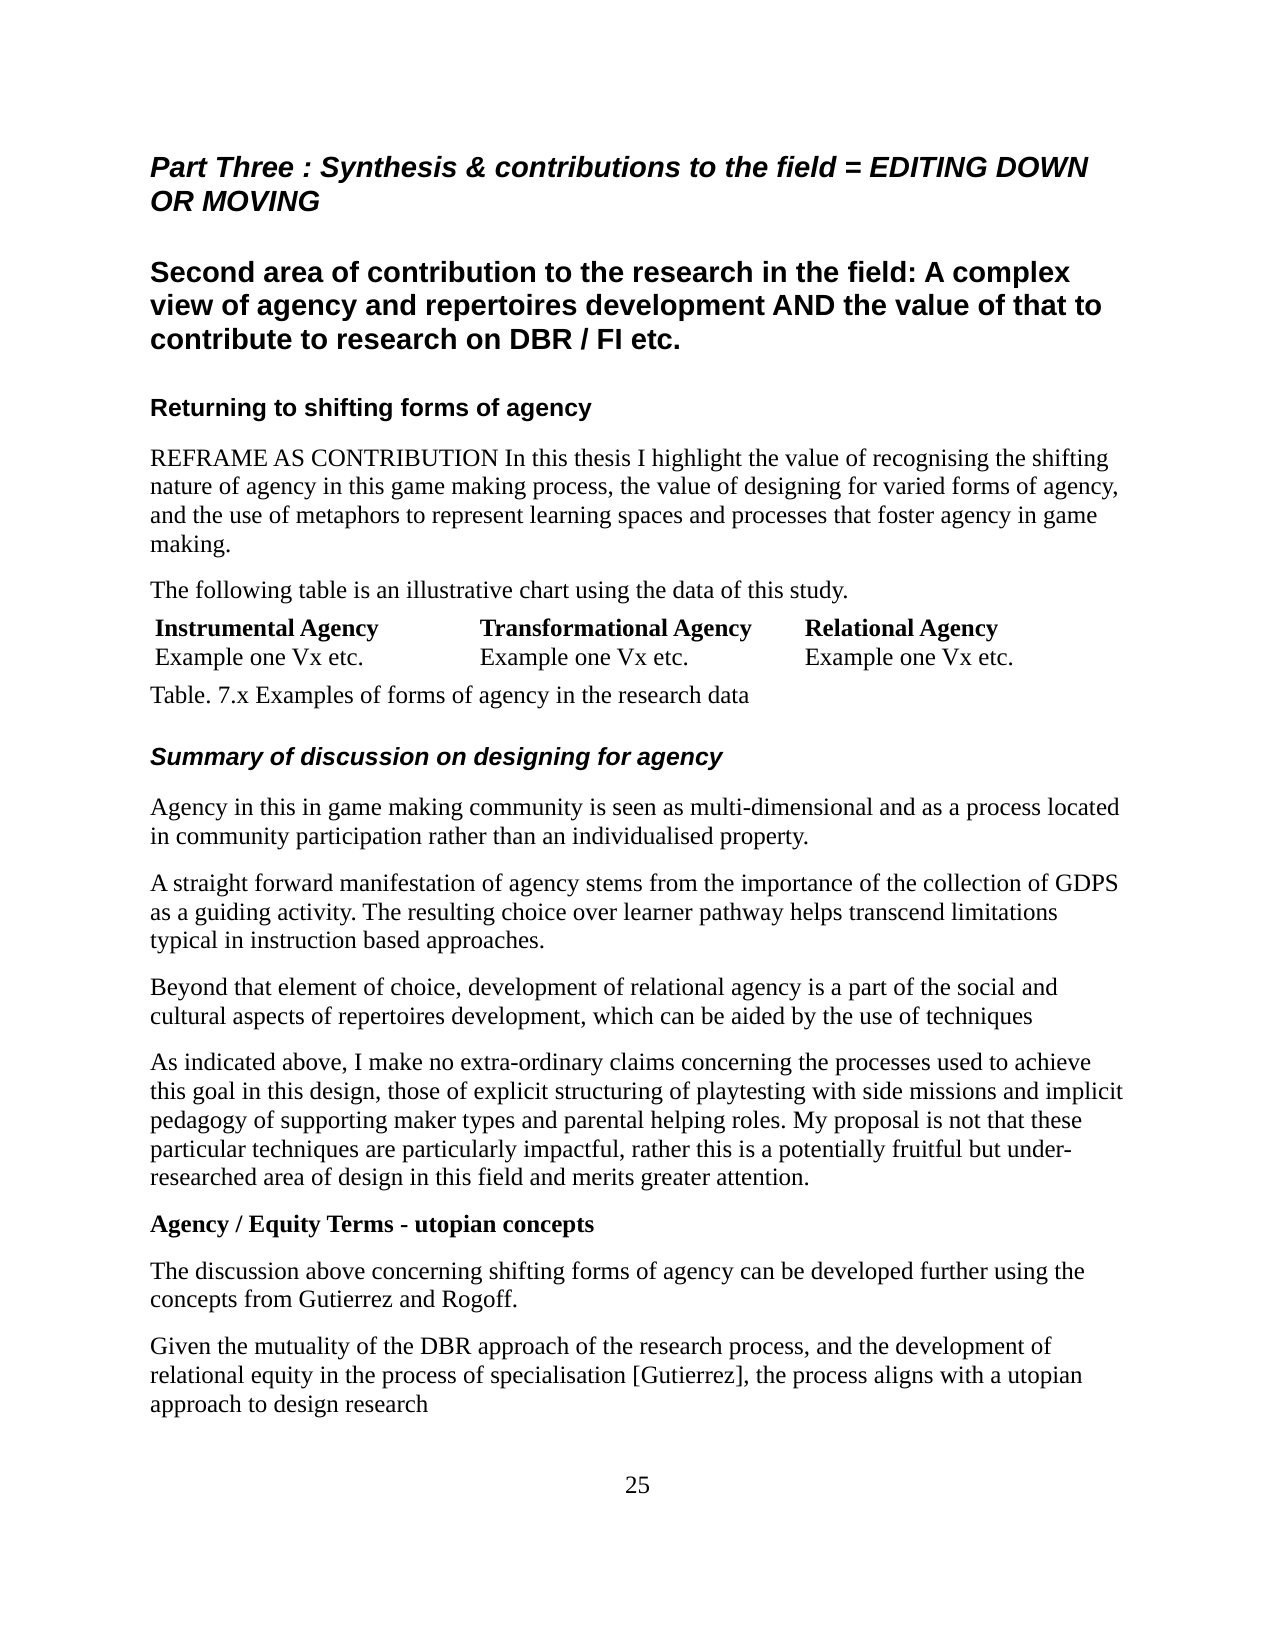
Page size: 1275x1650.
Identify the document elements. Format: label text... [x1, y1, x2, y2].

subtitle Summary of discussion on designing for agency [150, 742, 1125, 771]
text Agency in this in game making community is seen as multi-dimensional and as a process located in community participation rather than an individualised property. [150, 792, 1125, 850]
table_cell Example one Vx etc. [150, 642, 475, 671]
text Given the mutuality of the DBR approach of the research process, and the development of relational equity in the process of specialisation [Gutierrez], the process aligns with a utopian approach to design research [150, 1331, 1125, 1417]
table_cell Example one Vx etc. [800, 642, 1125, 671]
text The discussion above concerning shifting forms of agency can be developed further using the concepts from Gutierrez and Rogoff. [150, 1256, 1125, 1313]
text As indicated above, I make no extra-ordinary claims concerning the processes used to achieve this goal in this design, those of explicit structuring of playtesting with side missions and implicit pedagogy of supporting maker types and parental helping roles. My proposal is not that these particular techniques are particularly impactful, rather this is a potentially fruitful but under-researched area of design in this field and merits greater attention. [150, 1047, 1125, 1191]
text Beyond that element of choice, development of relational agency is a part of the social and cultural aspects of repertoires development, which can be aided by the use of techniques [150, 972, 1125, 1029]
table_header Transformational Agency [475, 613, 800, 642]
text Agency / Equity Terms - utopian concepts [150, 1209, 1125, 1238]
text The following table is an illustrative chart using the data of this study. [150, 576, 1125, 604]
table_cell Example one Vx etc. [475, 642, 800, 671]
text Table. 7.x Examples of forms of agency in the research data [150, 680, 1125, 708]
subtitle Returning to shifting forms of agency [150, 393, 1125, 421]
table_header Instrumental Agency [150, 613, 475, 642]
subtitle Part Three : Synthesis & contributions to the field = EDITING DOWN OR MOVING [150, 150, 1125, 217]
subtitle Second area of contribution to the research in the field: A complex view of agency and repertoires development AND the value of that to contribute to research on DBR / FI etc. [150, 254, 1125, 355]
text REFRAME AS CONTRIBUTION In this thesis I highlight the value of recognising the shifting nature of agency in this game making process, the value of designing for varied forms of agency, and the use of metaphors to represent learning spaces and processes that foster agency in game making. [150, 443, 1125, 558]
text A straight forward manifestation of agency stems from the importance of the collection of GDPS as a guiding activity. The resulting choice over learner pathway helps transcend limitations typical in instruction based approaches. [150, 868, 1125, 954]
table_header Relational Agency [800, 613, 1125, 642]
